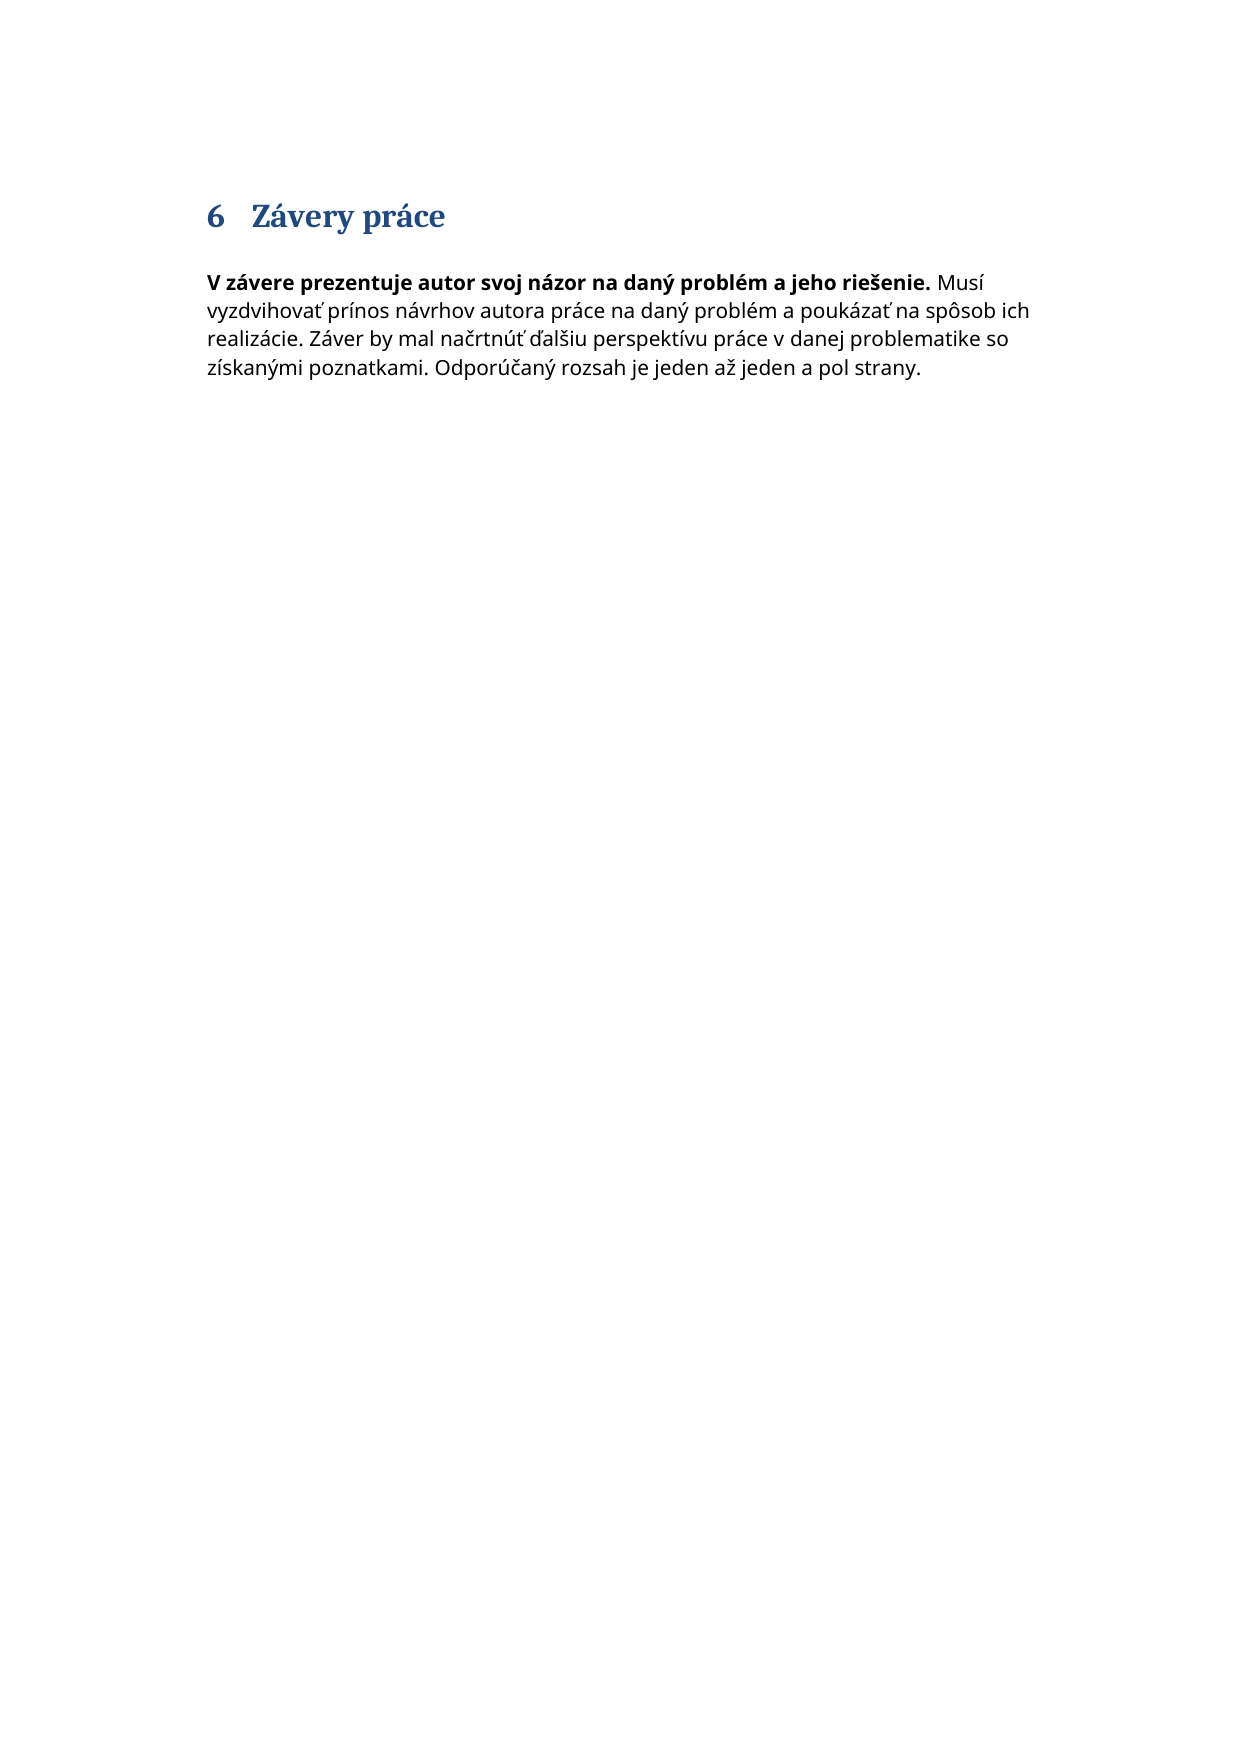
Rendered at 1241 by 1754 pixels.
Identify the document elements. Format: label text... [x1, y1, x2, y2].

text V závere prezentuje autor svoj názor na daný problém a jeho riešenie. Musí vyzdvihovať prínos návrhov autora práce na daný problém a poukázať na spôsob ich realizácie. Záver by mal načrtnúť ďalšiu perspektívu práce v danej problematike so získanými poznatkami. Odporúčaný rozsah je jeden až jeden a pol strany. [207, 268, 1092, 381]
subtitle Závery práce [207, 198, 1092, 236]
